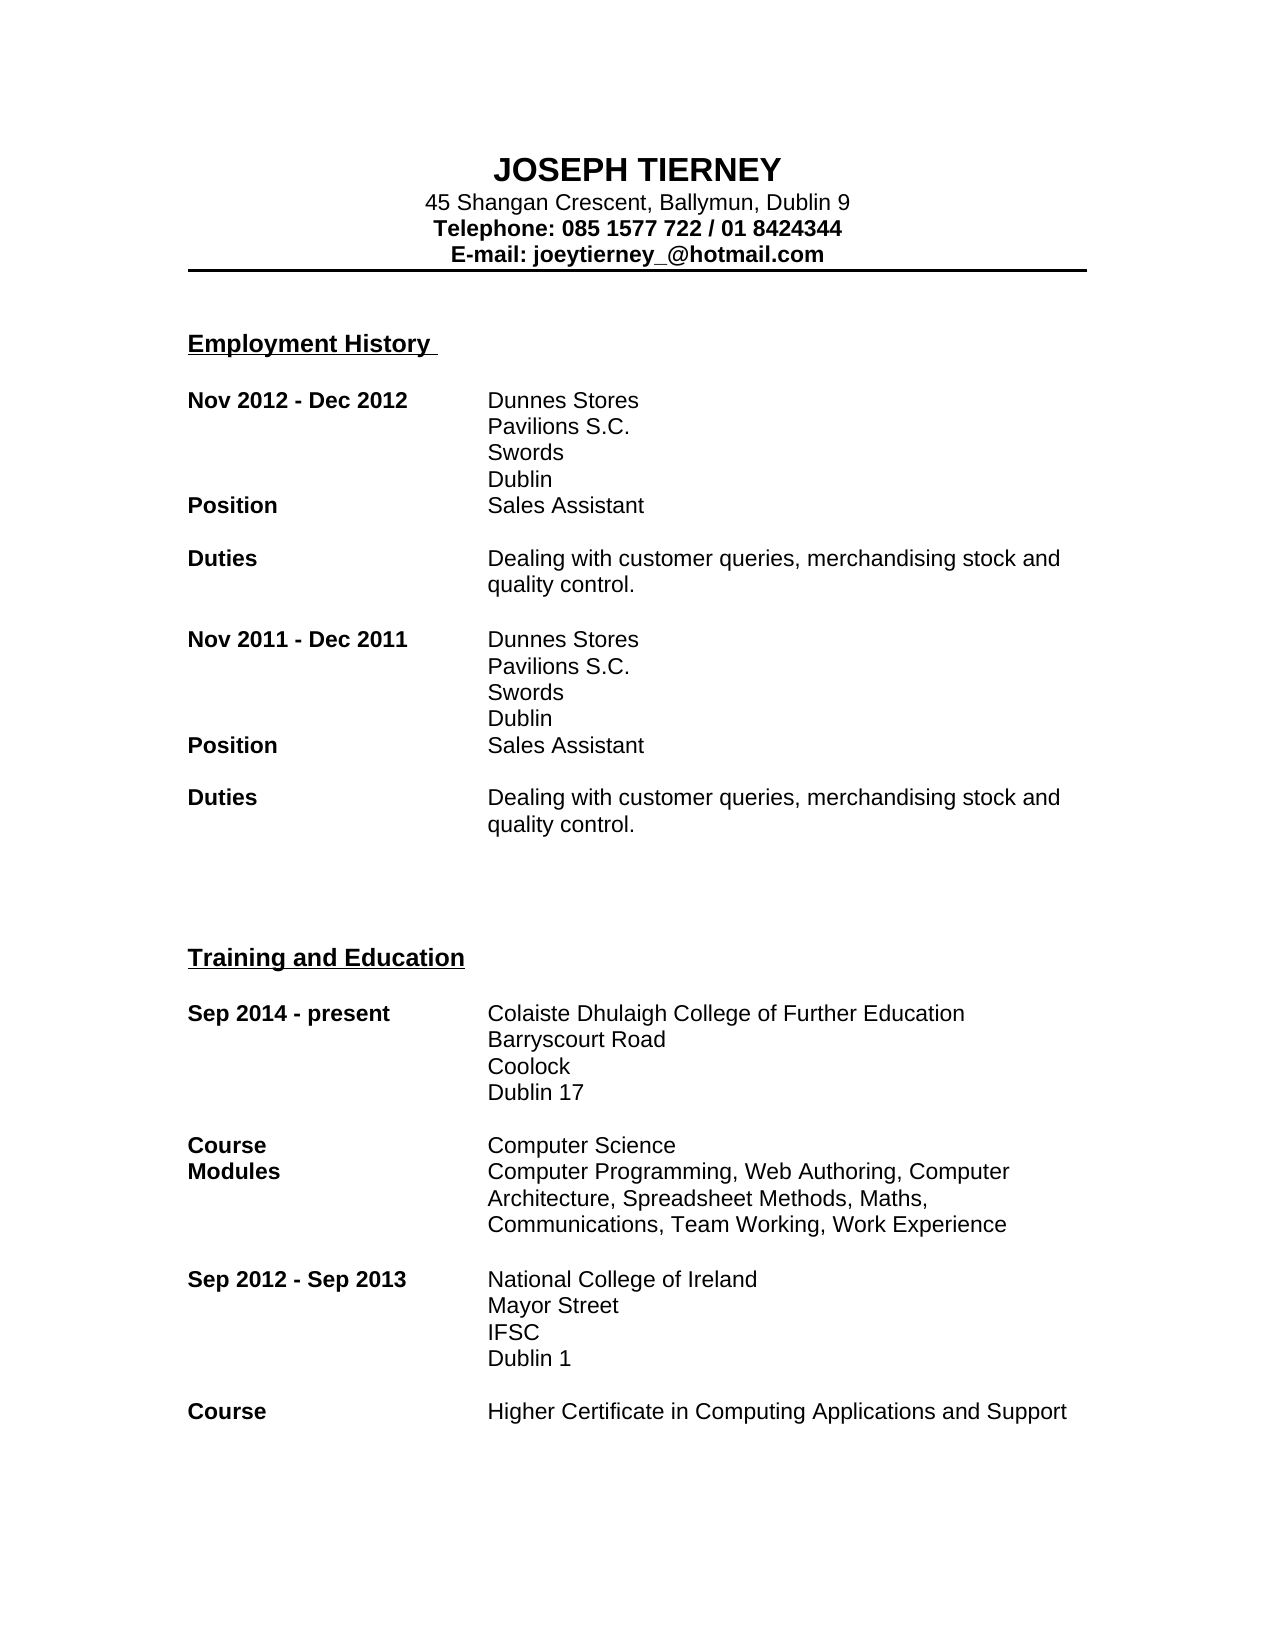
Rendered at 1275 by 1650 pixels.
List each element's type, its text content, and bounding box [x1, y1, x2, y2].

text Coolock [187, 1053, 1087, 1079]
text Dublin [187, 705, 1087, 732]
text Course Computer Science [187, 1132, 1087, 1158]
text Dublin 1 [187, 1345, 1087, 1371]
text Swords [187, 679, 1087, 705]
text Mayor Street [187, 1292, 1087, 1319]
text Position Sales Assistant [187, 732, 1087, 758]
text Training and Education [187, 942, 1087, 971]
text Telephone: 085 1577 722 / 01 8424344 [187, 215, 1087, 241]
text Employment History [187, 329, 1087, 358]
text Course Higher Certificate in Computing Applications and Support [187, 1398, 1087, 1424]
text Sep 2012 - Sep 2013 National College of Ireland [187, 1266, 1087, 1292]
text Pavilions S.C. [187, 413, 1087, 439]
text E-mail: joeytierney_@hotmail.com [187, 241, 1087, 272]
text JOSEPH TIERNEY [187, 150, 1087, 188]
text Sep 2014 - present Colaiste Dhulaigh College of Further Education [187, 1000, 1087, 1026]
text Dublin 17 [187, 1079, 1087, 1105]
text Swords [187, 439, 1087, 466]
text Modules Computer Programming, Web Authoring, Computer Architecture, Spreadsheet Methods, Maths, Communications, Team Working, Work Experience [187, 1158, 1087, 1237]
text Pavilions S.C. [187, 653, 1087, 679]
text Barryscourt Road [187, 1026, 1087, 1053]
text Duties Dealing with customer queries, merchandising stock and quality control. [187, 545, 1087, 597]
text Dublin [187, 466, 1087, 492]
text Duties Dealing with customer queries, merchandising stock and quality control. [187, 784, 1087, 837]
text Position Sales Assistant [187, 492, 1087, 518]
text Nov 2012 - Dec 2012 Dunnes Stores [187, 387, 1087, 413]
text 45 Shangan Crescent, Ballymun, Dublin 9 [187, 188, 1087, 215]
text Nov 2011 - Dec 2011 Dunnes Stores [187, 626, 1087, 653]
text IFSC [187, 1319, 1087, 1345]
